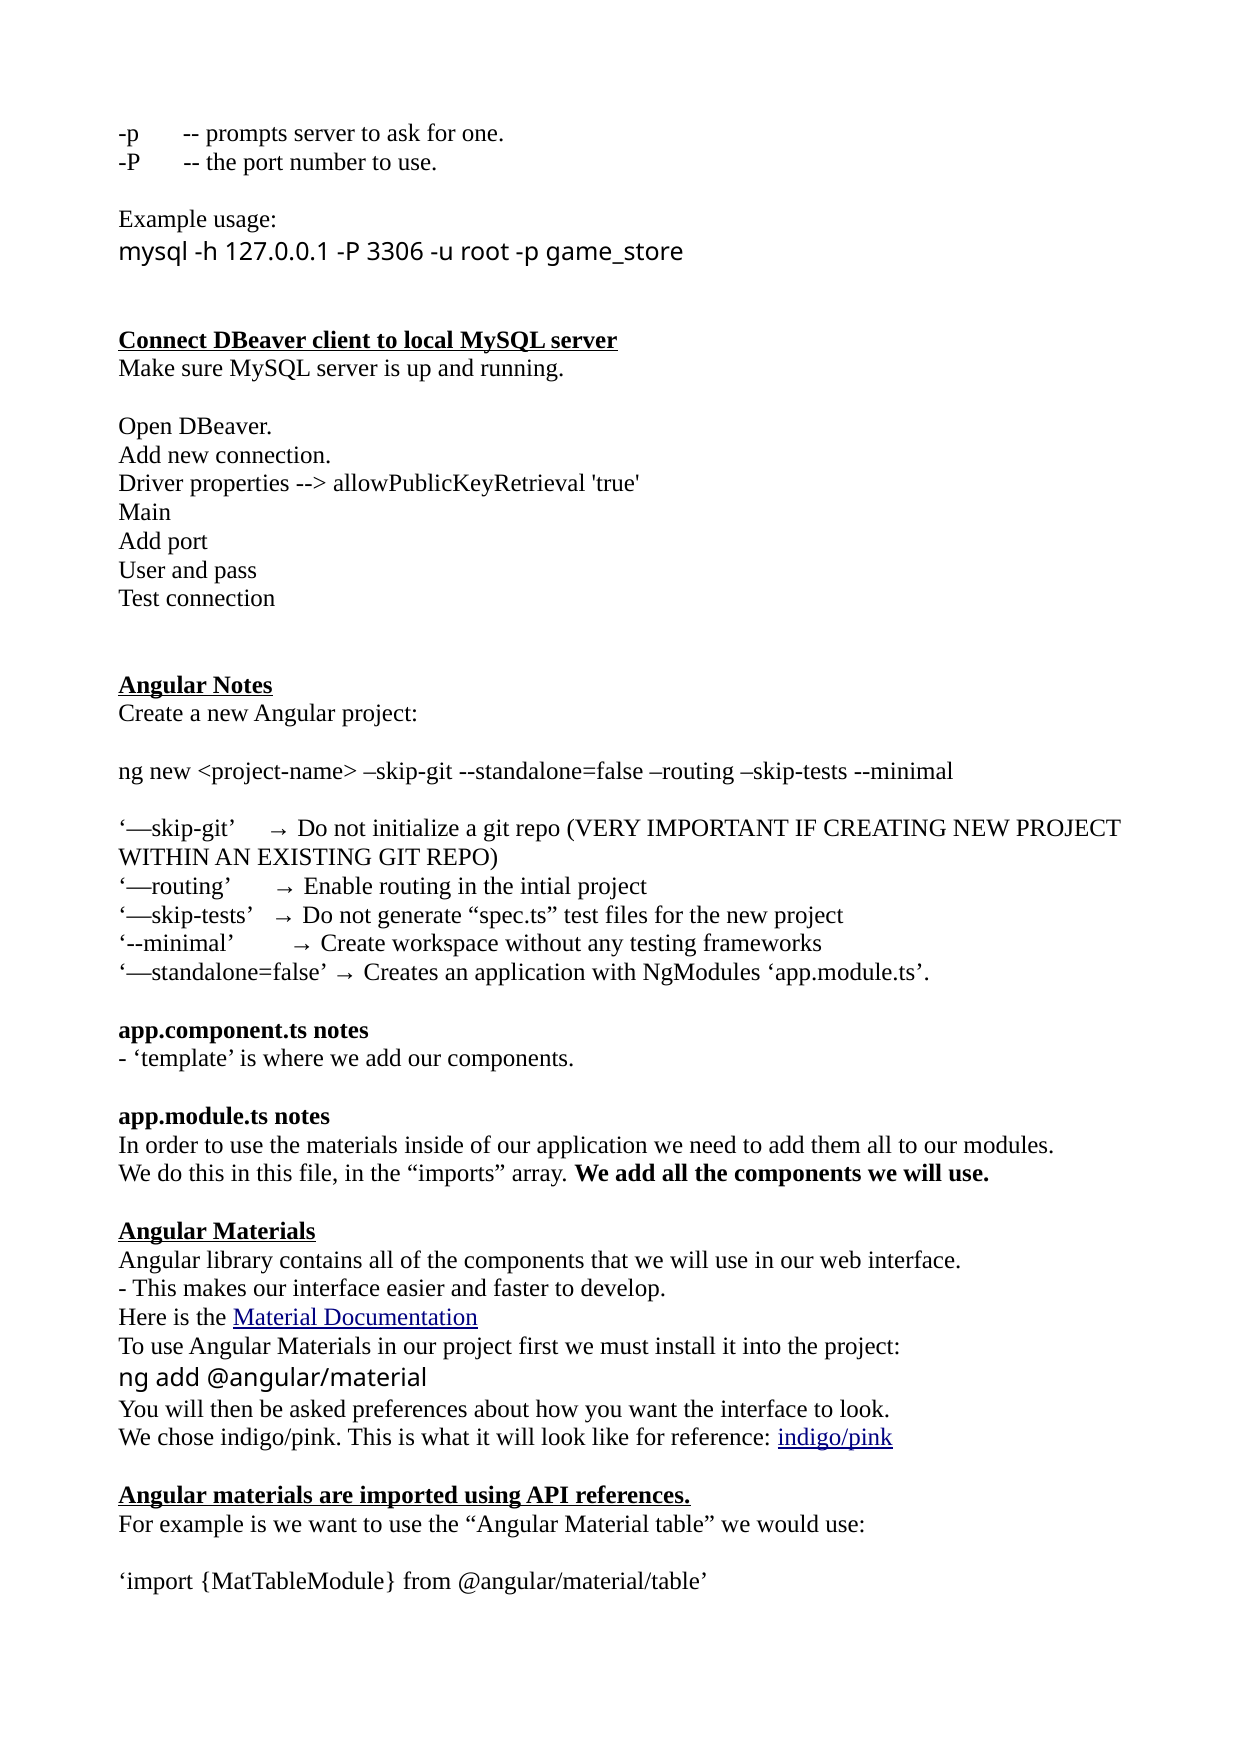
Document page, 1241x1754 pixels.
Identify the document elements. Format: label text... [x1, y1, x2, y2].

text User and pass [118, 555, 1122, 583]
text Angular materials are imported using API references. [118, 1480, 1122, 1509]
text - This makes our interface easier and faster to develop. [118, 1273, 1122, 1302]
text ‘import {MatTableModule} from @angular/material/table’ [118, 1566, 1122, 1595]
text You will then be asked preferences about how you want the interface to look. [118, 1394, 1122, 1422]
text We chose indigo/pink. This is what it will look like for reference: indigo/pink [118, 1422, 1122, 1451]
text To use Angular Materials in our project first we must install it into the project: [118, 1331, 1122, 1360]
text app.module.ts notes [118, 1101, 1122, 1130]
text Test connection [118, 583, 1122, 612]
text Open DBeaver. [118, 411, 1122, 440]
text Here is the Material Documentation [118, 1302, 1122, 1331]
text In order to use the materials inside of our application we need to add them all to our modules. [118, 1130, 1122, 1158]
text ng new <project-name> –skip-git --standalone=false –routing –skip-tests --minimal [118, 756, 1122, 785]
text ‘—skip-tests’ → Do not generate “spec.ts” test files for the new project [118, 900, 1122, 928]
text Connect DBeaver client to local MySQL server [118, 325, 1122, 353]
text Example usage: [118, 204, 1122, 233]
text Angular library contains all of the components that we will use in our web interface. [118, 1245, 1122, 1273]
text -p -- prompts server to ask for one. [118, 118, 1122, 147]
text ‘—standalone=false’ → Creates an application with NgModules ‘app.module.ts’. [118, 957, 1122, 986]
text -P -- the port number to use. [118, 147, 1122, 176]
text Angular Materials [118, 1216, 1122, 1245]
text Angular Notes [118, 670, 1122, 698]
text - ‘template’ is where we add our components. [118, 1043, 1122, 1072]
text Driver properties --> allowPublicKeyRetrieval 'true' [118, 468, 1122, 497]
text Add new connection. [118, 440, 1122, 468]
text ‘--minimal’ → Create workspace without any testing frameworks [118, 928, 1122, 957]
text ng add @angular/material [118, 1360, 1122, 1394]
text We do this in this file, in the “imports” array. We add all the components we will use. [118, 1158, 1122, 1187]
text ‘—skip-git’ → Do not initialize a git repo (VERY IMPORTANT IF CREATING NEW PROJECT WITHIN AN EXISTING GIT REPO) [118, 813, 1122, 871]
text ‘—routing’ → Enable routing in the intial project [118, 871, 1122, 900]
text Add port [118, 526, 1122, 555]
text Main [118, 497, 1122, 526]
text Make sure MySQL server is up and running. [118, 353, 1122, 382]
text Create a new Angular project: [118, 698, 1122, 727]
text For example is we want to use the “Angular Material table” we would use: [118, 1509, 1122, 1537]
text mysql -h 127.0.0.1 -P 3306 -u root -p game_store [118, 233, 1122, 267]
text app.component.ts notes [118, 1015, 1122, 1043]
